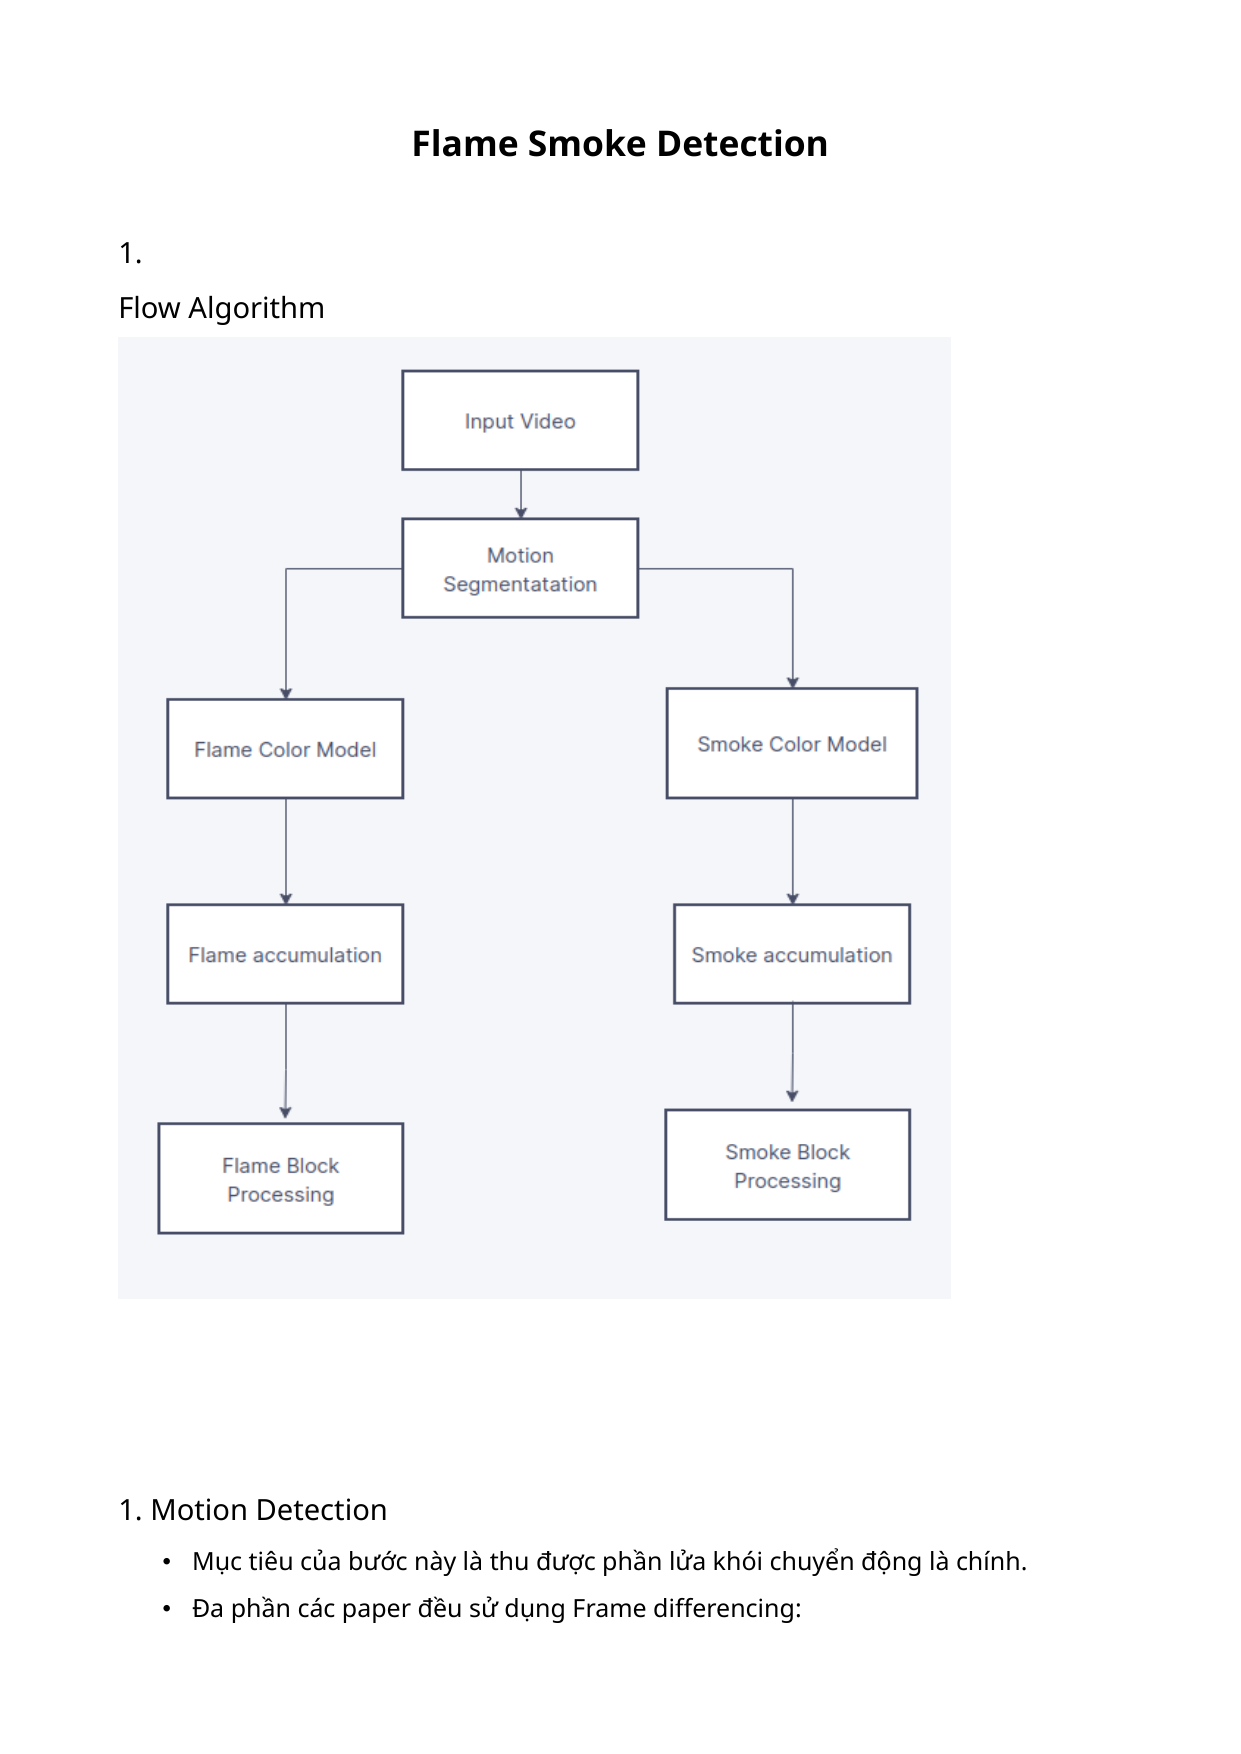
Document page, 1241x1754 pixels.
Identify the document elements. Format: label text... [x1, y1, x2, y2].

text Flow Algorithm [118, 287, 1122, 1298]
picture [118, 337, 951, 1299]
text Flame Smoke Detection [118, 118, 1122, 166]
text 1. Motion Detection [118, 1489, 1122, 1528]
list Đa phần các paper đều sử dụng Frame differencing: [162, 1591, 1122, 1624]
list Mục tiêu của bước này là thu được phần lửa khói chuyển động là chính. [162, 1543, 1122, 1578]
text 1. [118, 232, 1122, 272]
